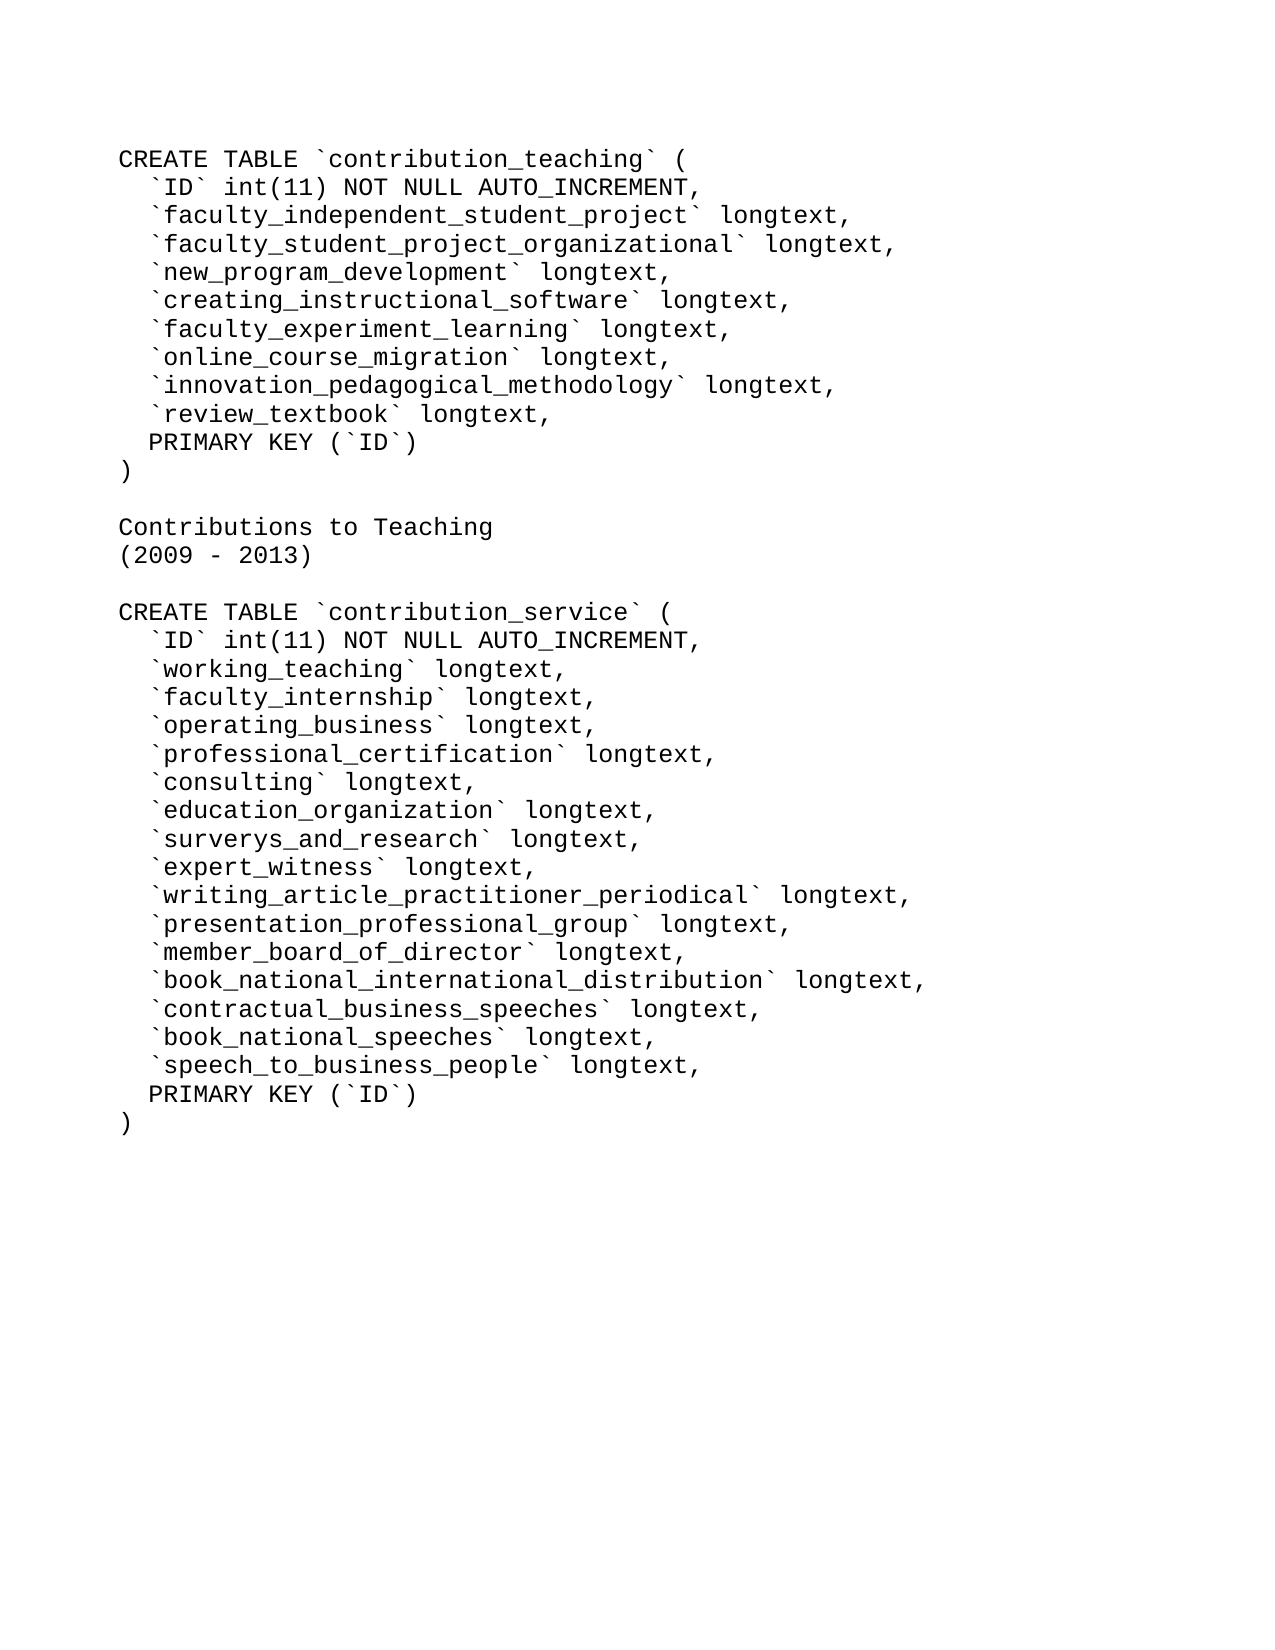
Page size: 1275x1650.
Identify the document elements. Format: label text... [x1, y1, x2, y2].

text PRIMARY KEY (`ID`) [118, 1081, 1157, 1110]
text ) [118, 458, 1157, 486]
text `book_national_speeches` longtext, [118, 1025, 1157, 1053]
text `consulting` longtext, [118, 770, 1157, 798]
text (2009 - 2013) [118, 543, 1157, 571]
text `presentation_professional_group` longtext, [118, 911, 1157, 940]
text `innovation_pedagogical_methodology` longtext, [118, 373, 1157, 401]
text `education_organization` longtext, [118, 798, 1157, 826]
text `operating_business` longtext, [118, 713, 1157, 741]
text `faculty_student_project_organizational` longtext, [118, 231, 1157, 260]
text `ID` int(11) NOT NULL AUTO_INCREMENT, [118, 175, 1157, 203]
text `faculty_experiment_learning` longtext, [118, 316, 1157, 345]
text `book_national_international_distribution` longtext, [118, 968, 1157, 996]
text CREATE TABLE `contribution_teaching` ( [118, 146, 1157, 175]
text `review_textbook` longtext, [118, 401, 1157, 430]
text `surverys_and_research` longtext, [118, 826, 1157, 855]
text `professional_certification` longtext, [118, 741, 1157, 770]
text `creating_instructional_software` longtext, [118, 288, 1157, 316]
text `new_program_development` longtext, [118, 260, 1157, 288]
text `speech_to_business_people` longtext, [118, 1053, 1157, 1081]
text `expert_witness` longtext, [118, 855, 1157, 883]
text Contributions to Teaching [118, 515, 1157, 543]
text `online_course_migration` longtext, [118, 345, 1157, 373]
text `faculty_internship` longtext, [118, 685, 1157, 713]
text `working_teaching` longtext, [118, 656, 1157, 685]
text `ID` int(11) NOT NULL AUTO_INCREMENT, [118, 628, 1157, 656]
text PRIMARY KEY (`ID`) [118, 430, 1157, 458]
text `faculty_independent_student_project` longtext, [118, 203, 1157, 231]
text `contractual_business_speeches` longtext, [118, 996, 1157, 1025]
text ) [118, 1110, 1157, 1138]
text `member_board_of_director` longtext, [118, 940, 1157, 968]
text `writing_article_practitioner_periodical` longtext, [118, 883, 1157, 911]
text CREATE TABLE `contribution_service` ( [118, 600, 1157, 628]
